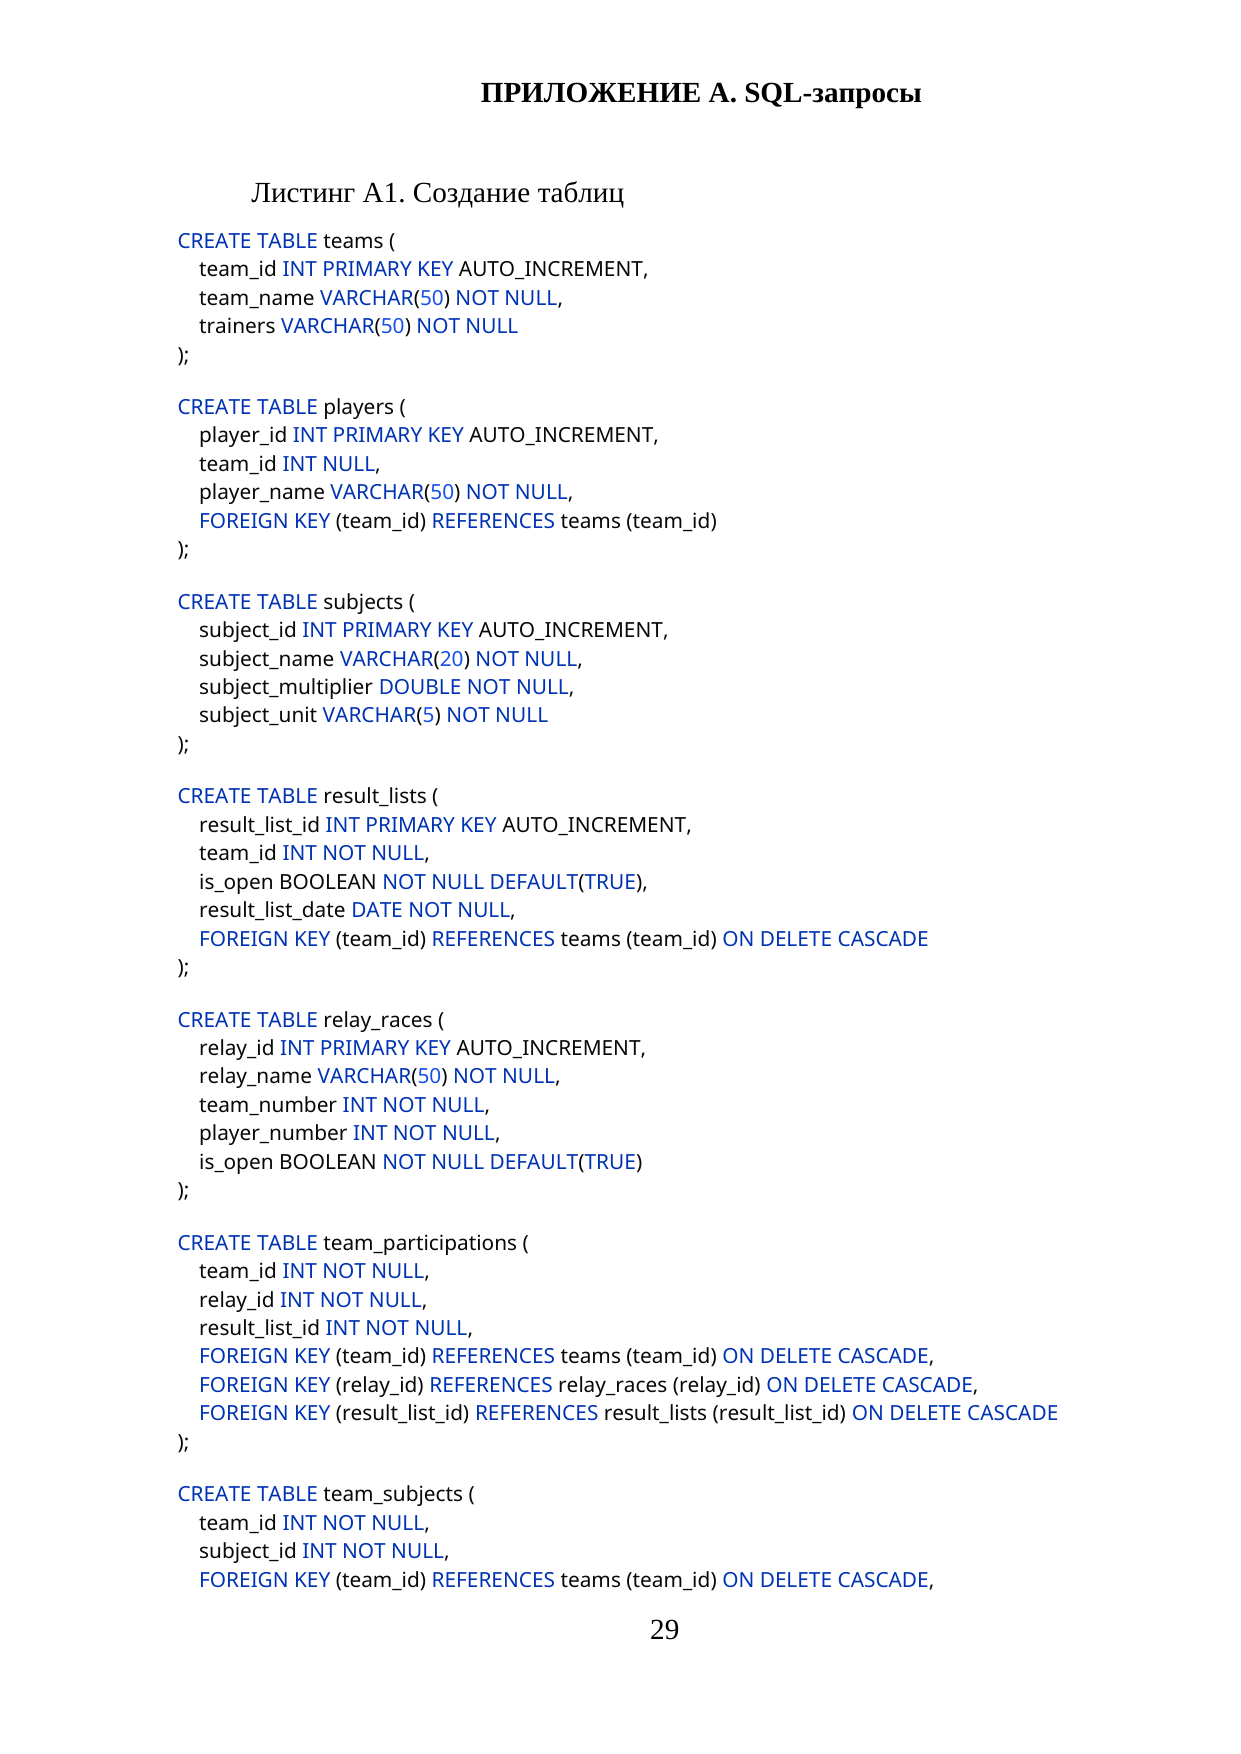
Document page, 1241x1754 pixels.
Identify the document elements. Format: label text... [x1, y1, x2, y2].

text CREATE TABLE teams ( team_id INT PRIMARY KEY AUTO_INCREMENT, team_name VARCHAR(50) NOT NULL, trainers VARCHAR(50) NOT NULL ); CREATE TABLE players ( player_id INT PRIMARY KEY AUTO_INCREMENT, team_id INT NULL, player_name VARCHAR(50) NOT NULL, FOREIGN KEY (team_id) REFERENCES teams (team_id) ); CREATE TABLE subjects ( subject_id INT PRIMARY KEY AUTO_INCREMENT, subject_name VARCHAR(20) NOT NULL, subject_multiplier DOUBLE NOT NULL, subject_unit VARCHAR(5) NOT NULL ); CREATE TABLE result_lists ( result_list_id INT PRIMARY KEY AUTO_INCREMENT, team_id INT NOT NULL, is_open BOOLEAN NOT NULL DEFAULT(TRUE), result_list_date DATE NOT NULL, FOREIGN KEY (team_id) REFERENCES teams (team_id) ON DELETE CASCADE ); CREATE TABLE relay_races ( relay_id INT PRIMARY KEY AUTO_INCREMENT, relay_name VARCHAR(50) NOT NULL, team_number INT NOT NULL, player_number INT NOT NULL, is_open BOOLEAN NOT NULL DEFAULT(TRUE) ); CREATE TABLE team_participations ( team_id INT NOT NULL, relay_id INT NOT NULL, result_list_id INT NOT NULL, FOREIGN KEY (team_id) REFERENCES teams (team_id) ON DELETE CASCADE, FOREIGN KEY (relay_id) REFERENCES relay_races (relay_id) ON DELETE CASCADE, FOREIGN KEY (result_list_id) REFERENCES result_lists (result_list_id) ON DELETE CASCADE ); CREATE TABLE team_subjects ( team_id INT NOT NULL, subject_id INT NOT NULL, FOREIGN KEY (team_id) REFERENCES teams (team_id) ON DELETE CASCADE, [177, 226, 1152, 1593]
text ПРИЛОЖЕНИЕ A. SQL-запросы [177, 75, 1152, 108]
text Листинг A1. Создание таблиц [177, 176, 1152, 209]
